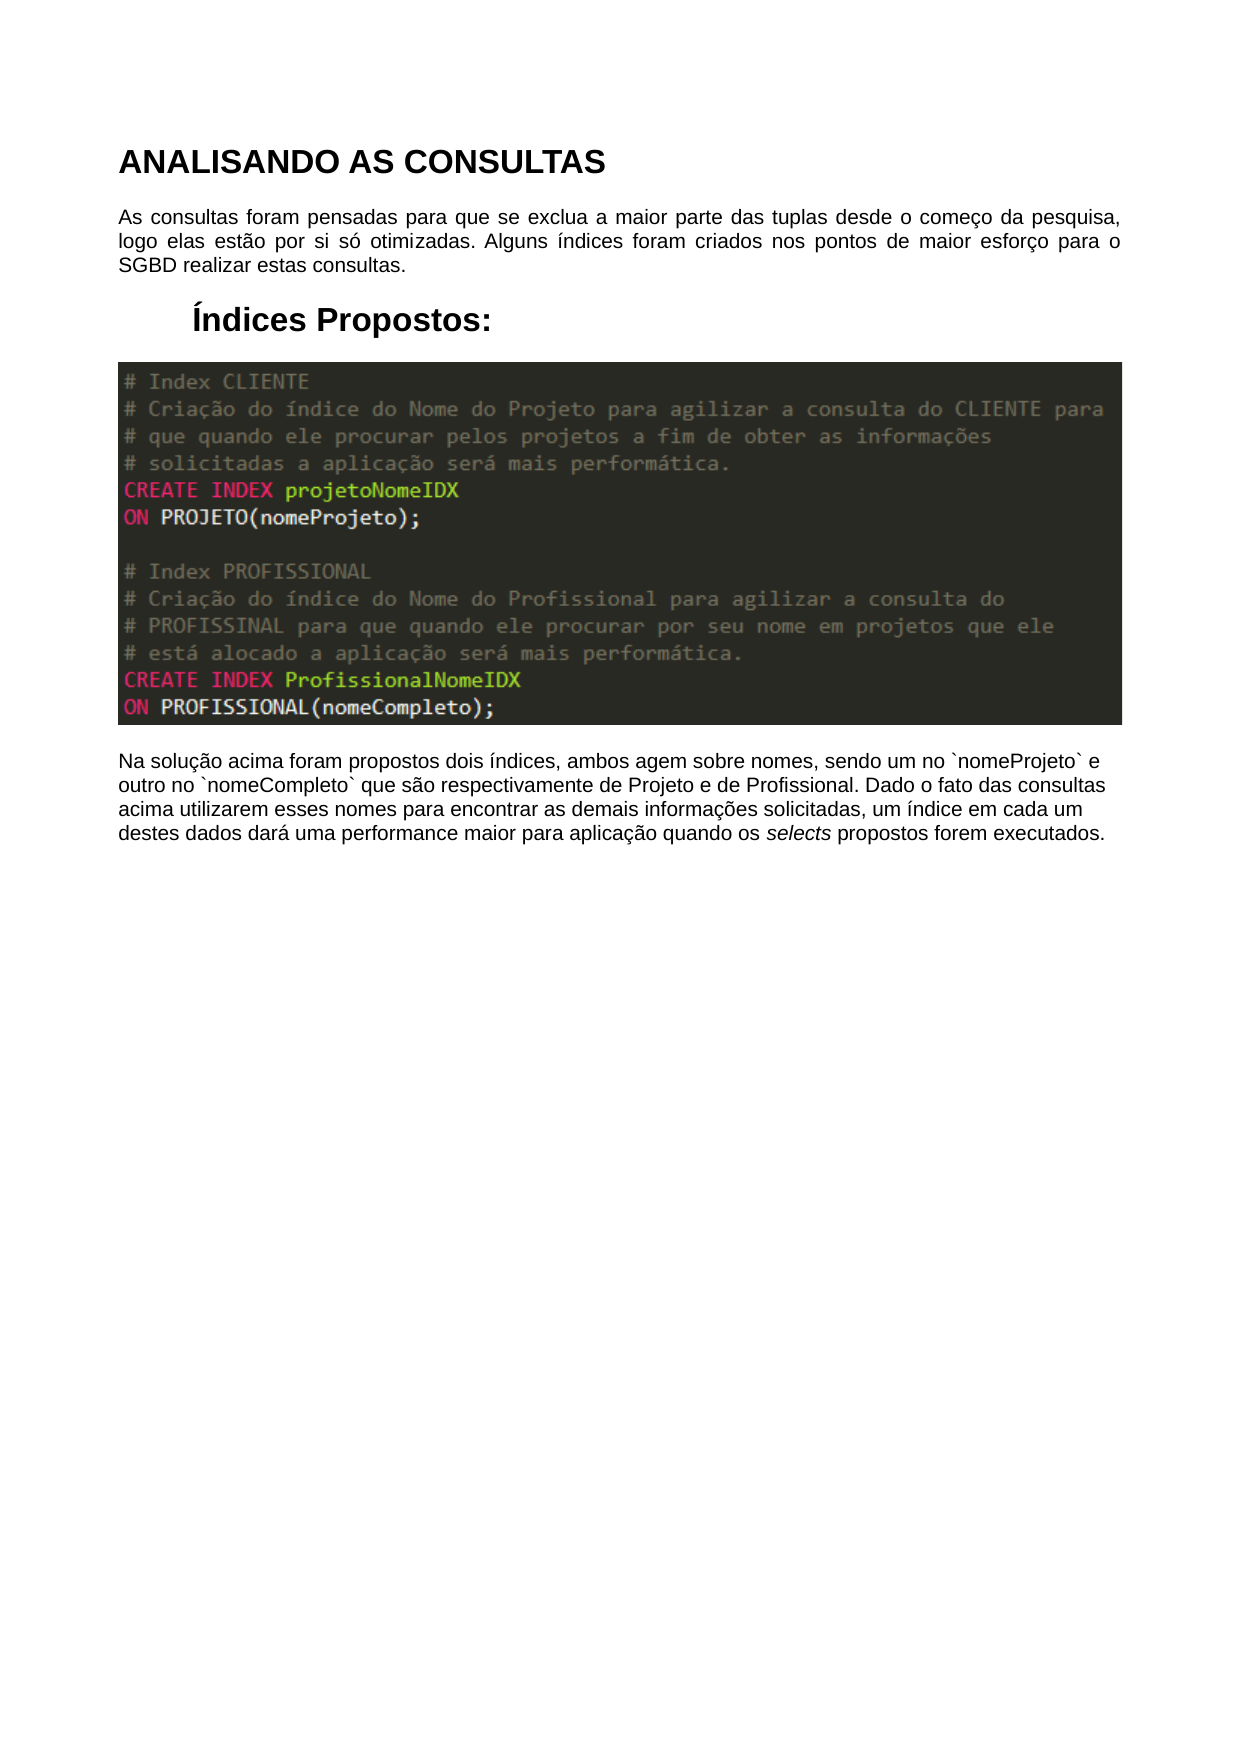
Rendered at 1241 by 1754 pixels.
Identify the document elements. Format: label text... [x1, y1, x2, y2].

text ANALISANDO AS CONSULTAS [118, 142, 1122, 181]
text As consultas foram pensadas para que se exclua a maior parte das tuplas desde o começo da pesquisa, logo elas estão por si só otimizadas. Alguns índices foram criados nos pontos de maior esforço para o SGBD realizar estas consultas. [118, 204, 1122, 276]
text Na solução acima foram propostos dois índices, ambos agem sobre nomes, sendo um no `nomeProjeto` e outro no `nomeCompleto` que são respectivamente de Projeto e de Profissional. Dado o fato das consultas acima utilizarem esses nomes para encontrar as demais informações solicitadas, um índice em cada um destes dados dará uma performance maior para aplicação quando os selects propostos forem executados. [118, 749, 1122, 845]
text Índices Propostos: [118, 300, 1122, 339]
